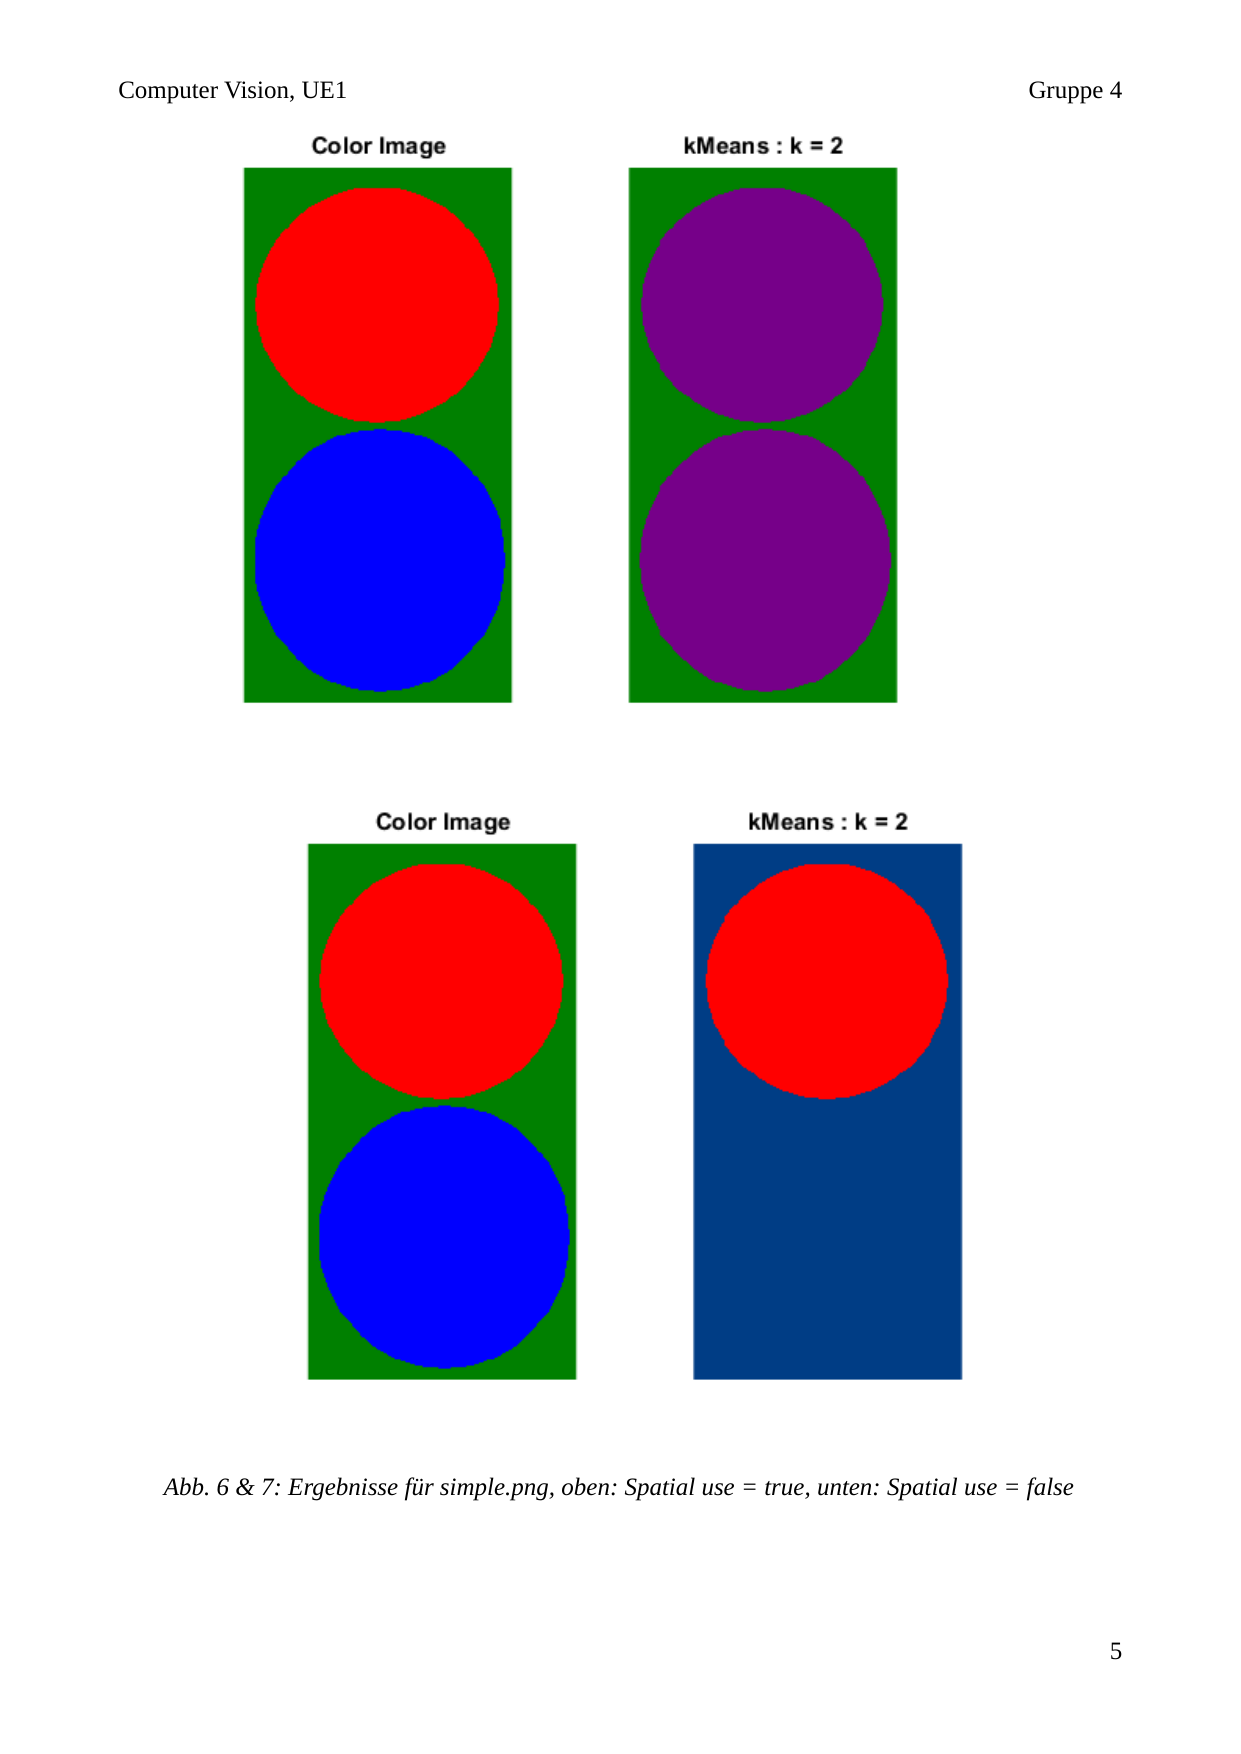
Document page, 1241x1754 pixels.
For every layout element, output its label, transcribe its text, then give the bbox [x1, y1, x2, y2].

text Abb. 6 & 7: Ergebnisse für simple.png, oben: Spatial use = true, unten: Spatial use = false [118, 1472, 1122, 1501]
text [993, 118, 1122, 775]
